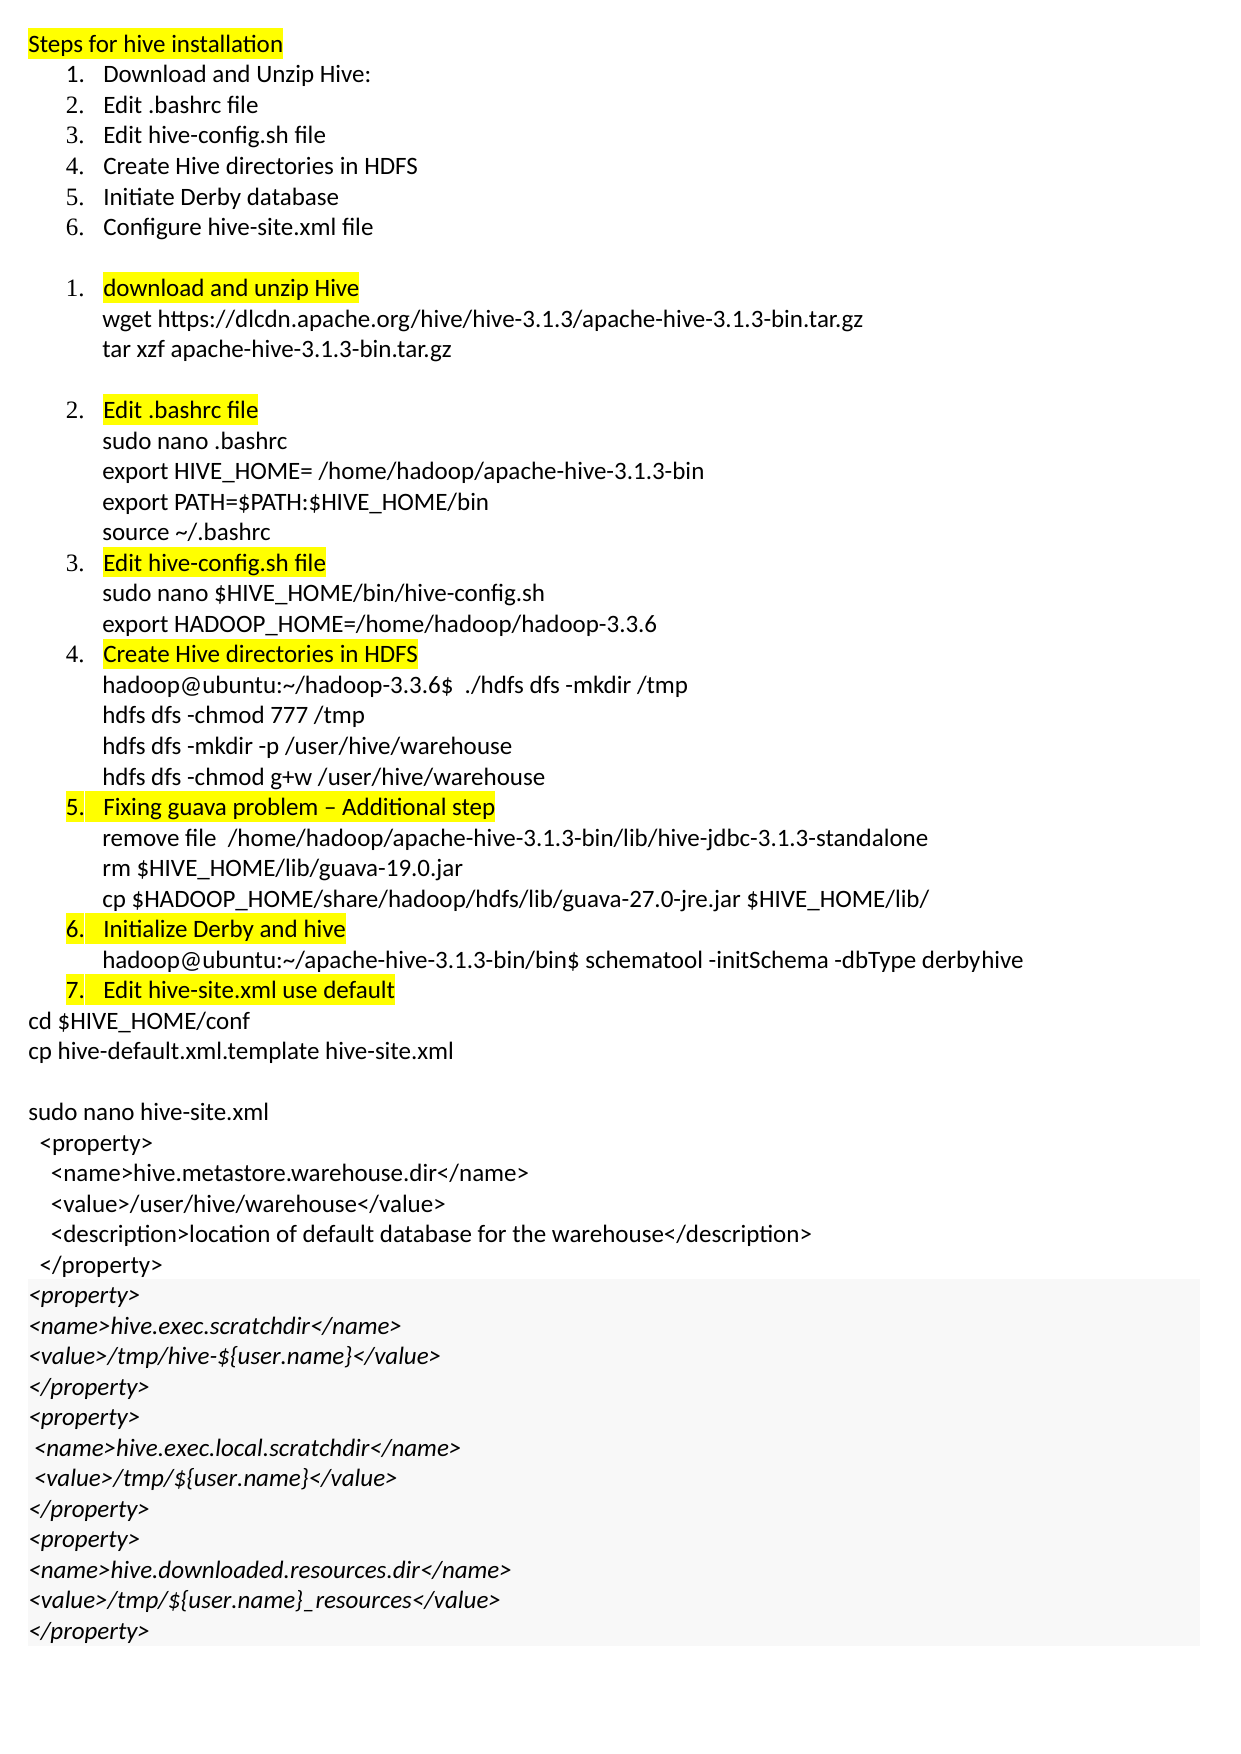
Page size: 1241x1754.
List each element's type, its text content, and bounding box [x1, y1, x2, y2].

text cp $HADOOP_HOME/share/hadoop/hdfs/lib/guava-27.0-jre.jar $HIVE_HOME/lib/ [102, 883, 1200, 913]
text <property> [28, 1402, 1200, 1432]
text </property> [28, 1493, 1200, 1524]
text cp hive-default.xml.template hive-site.xml [28, 1035, 1200, 1066]
text wget https://dlcdn.apache.org/hive/hive-3.1.3/apache-hive-3.1.3-bin.tar.gz [102, 303, 1200, 333]
list Edit hive-config.sh file [66, 547, 1200, 577]
text hdfs dfs -chmod g+w /user/hive/warehouse [102, 761, 1200, 791]
text export HADOOP_HOME=/home/hadoop/hadoop-3.3.6 [102, 608, 1200, 638]
list Fixing guava problem – Additional step [66, 791, 1200, 822]
text </property> [28, 1371, 1200, 1402]
list download and unzip Hive [66, 272, 1200, 303]
list Edit .bashrc file [66, 394, 1200, 425]
text <property> [28, 1524, 1200, 1554]
text <description>location of default database for the warehouse</description> [28, 1218, 1200, 1249]
text sudo nano .bashrc [102, 425, 1200, 455]
list Create Hive directories in HDFS [66, 638, 1200, 669]
list Configure hive-site.xml file [66, 211, 1200, 242]
text <property> [28, 1279, 1200, 1310]
text </property> [28, 1615, 1200, 1646]
text remove file /home/hadoop/apache-hive-3.1.3-bin/lib/hive-jdbc-3.1.3-standalone [102, 822, 1200, 852]
text tar xzf apache-hive-3.1.3-bin.tar.gz [102, 333, 1200, 364]
text <value>/user/hive/warehouse</value> [28, 1188, 1200, 1218]
text cd $HIVE_HOME/conf [28, 1005, 1200, 1035]
list Edit hive-config.sh file [66, 120, 1200, 150]
text rm $HIVE_HOME/lib/guava-19.0.jar [102, 852, 1200, 883]
text <value>/tmp/${user.name}</value> [28, 1463, 1200, 1493]
list Edit .bashrc file [66, 89, 1200, 120]
text hdfs dfs -chmod 777 /tmp [102, 699, 1200, 730]
list Initialize Derby and hive [66, 913, 1200, 944]
text hadoop@ubuntu:~/apache-hive-3.1.3-bin/bin$ schematool -initSchema -dbType derbyhive [28, 944, 1200, 974]
text <name>hive.downloaded.resources.dir</name> [28, 1554, 1200, 1585]
text sudo nano hive-site.xml [28, 1096, 1200, 1127]
list Download and Unzip Hive: [66, 59, 1200, 89]
text sudo nano $HIVE_HOME/bin/hive-config.sh [102, 577, 1200, 608]
text </property> [28, 1249, 1200, 1279]
text <name>hive.exec.scratchdir</name> [28, 1310, 1200, 1341]
text export PATH=$PATH:$HIVE_HOME/bin [102, 486, 1200, 516]
text Steps for hive installation [28, 28, 1200, 59]
text <value>/tmp/hive-${user.name}</value> [28, 1341, 1200, 1371]
text hadoop@ubuntu:~/hadoop-3.3.6$ ./hdfs dfs -mkdir /tmp [102, 669, 1200, 699]
list Create Hive directories in HDFS [66, 150, 1200, 181]
text hdfs dfs -mkdir -p /user/hive/warehouse [102, 730, 1200, 761]
list Initiate Derby database [66, 181, 1200, 211]
text <name>hive.metastore.warehouse.dir</name> [28, 1157, 1200, 1188]
text <name>hive.exec.local.scratchdir</name> [28, 1432, 1200, 1463]
text <value>/tmp/${user.name}_resources</value> [28, 1585, 1200, 1615]
list Edit hive-site.xml use default [66, 974, 1200, 1005]
text source ~/.bashrc [102, 516, 1200, 547]
text <property> [28, 1127, 1200, 1157]
text export HIVE_HOME= /home/hadoop/apache-hive-3.1.3-bin [102, 455, 1200, 486]
